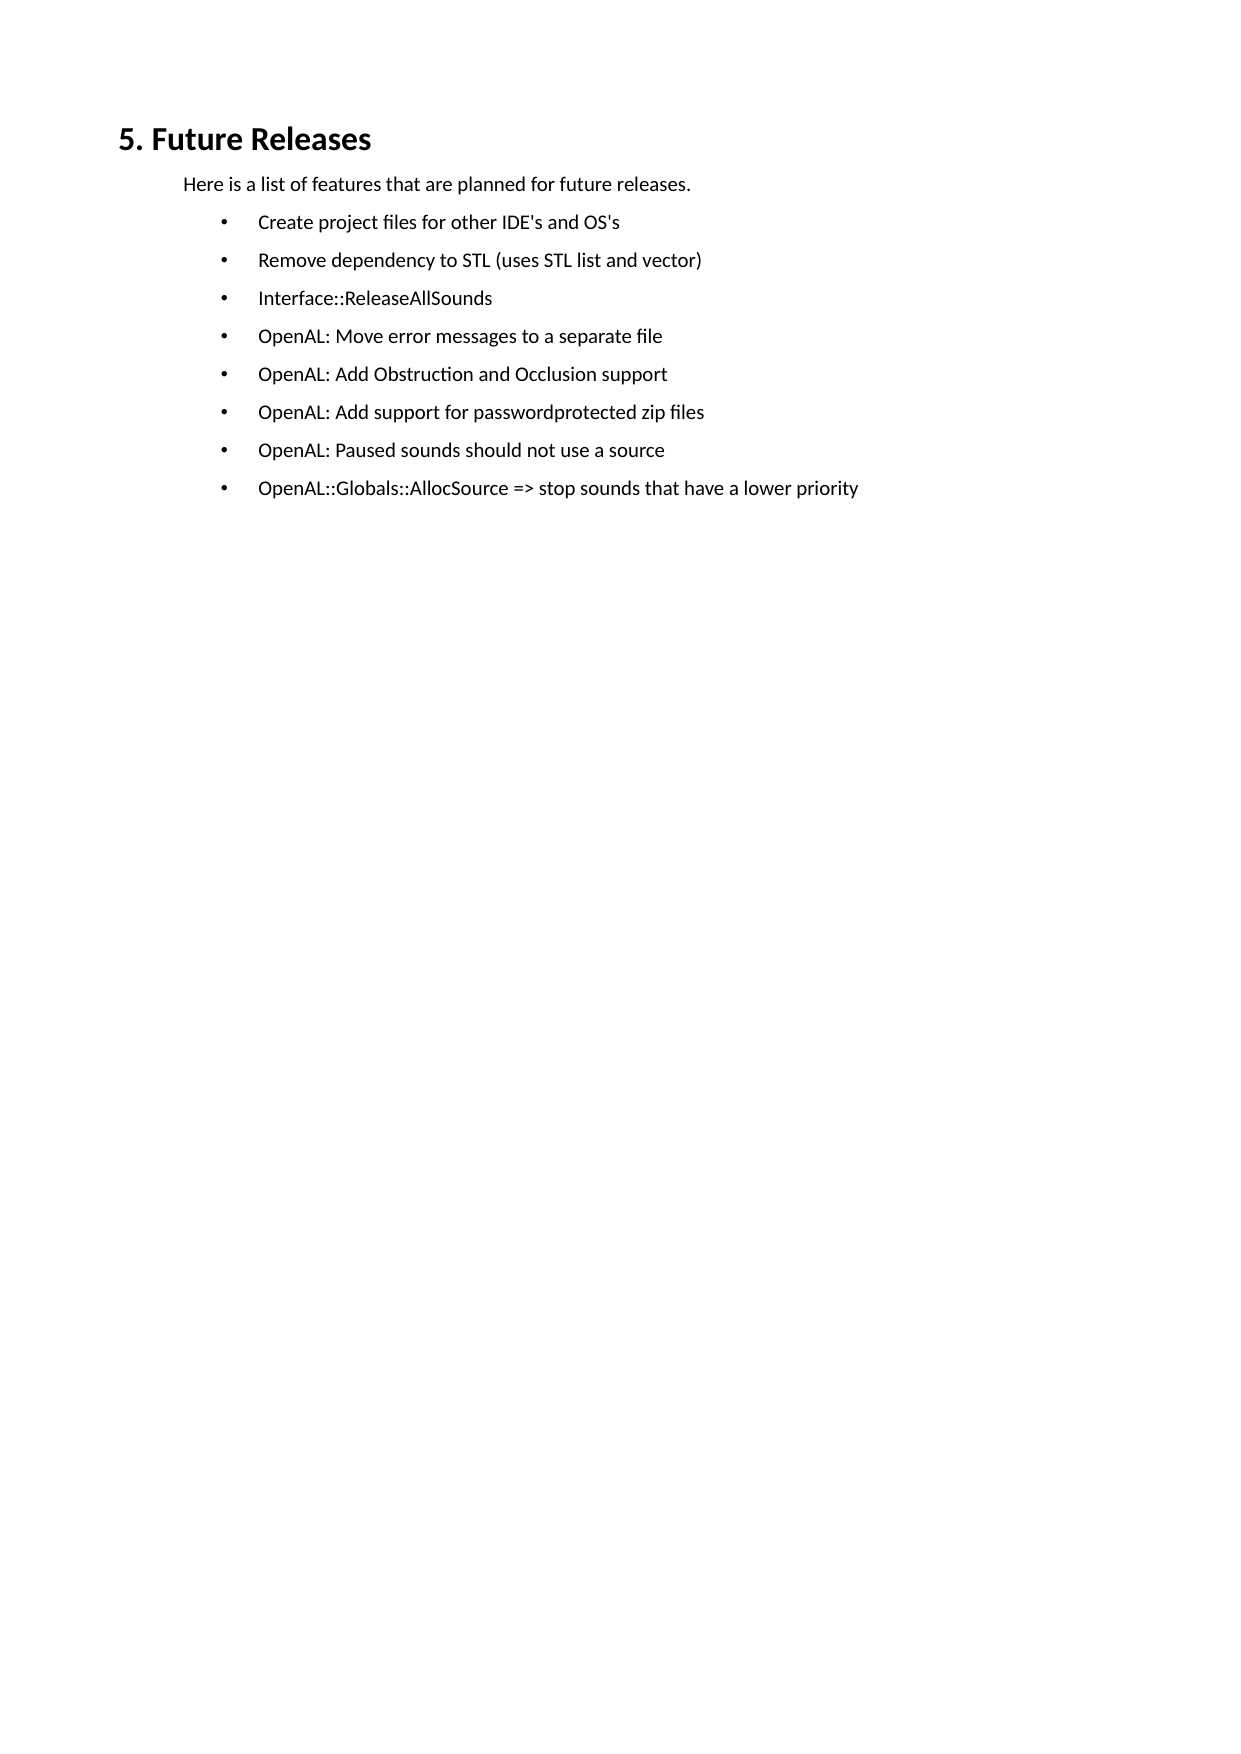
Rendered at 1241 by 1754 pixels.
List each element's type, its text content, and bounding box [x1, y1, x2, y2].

list OpenAL::Globals::AllocSource => stop sounds that have a lower priority [221, 475, 1122, 500]
list OpenAL: Move error messages to a separate file [221, 323, 1122, 349]
subtitle 5. Future Releases [118, 118, 1122, 159]
list OpenAL: Add Obstruction and Occlusion support [221, 361, 1122, 387]
list Create project files for other IDE's and OS's [221, 209, 1122, 235]
list Remove dependency to STL (uses STL list and vector) [221, 247, 1122, 273]
list OpenAL: Add support for passwordprotected zip files [221, 399, 1122, 424]
list OpenAL: Paused sounds should not use a source [221, 437, 1122, 462]
text Here is a list of features that are planned for future releases. [183, 172, 1122, 197]
list Interface::ReleaseAllSounds [221, 285, 1122, 311]
